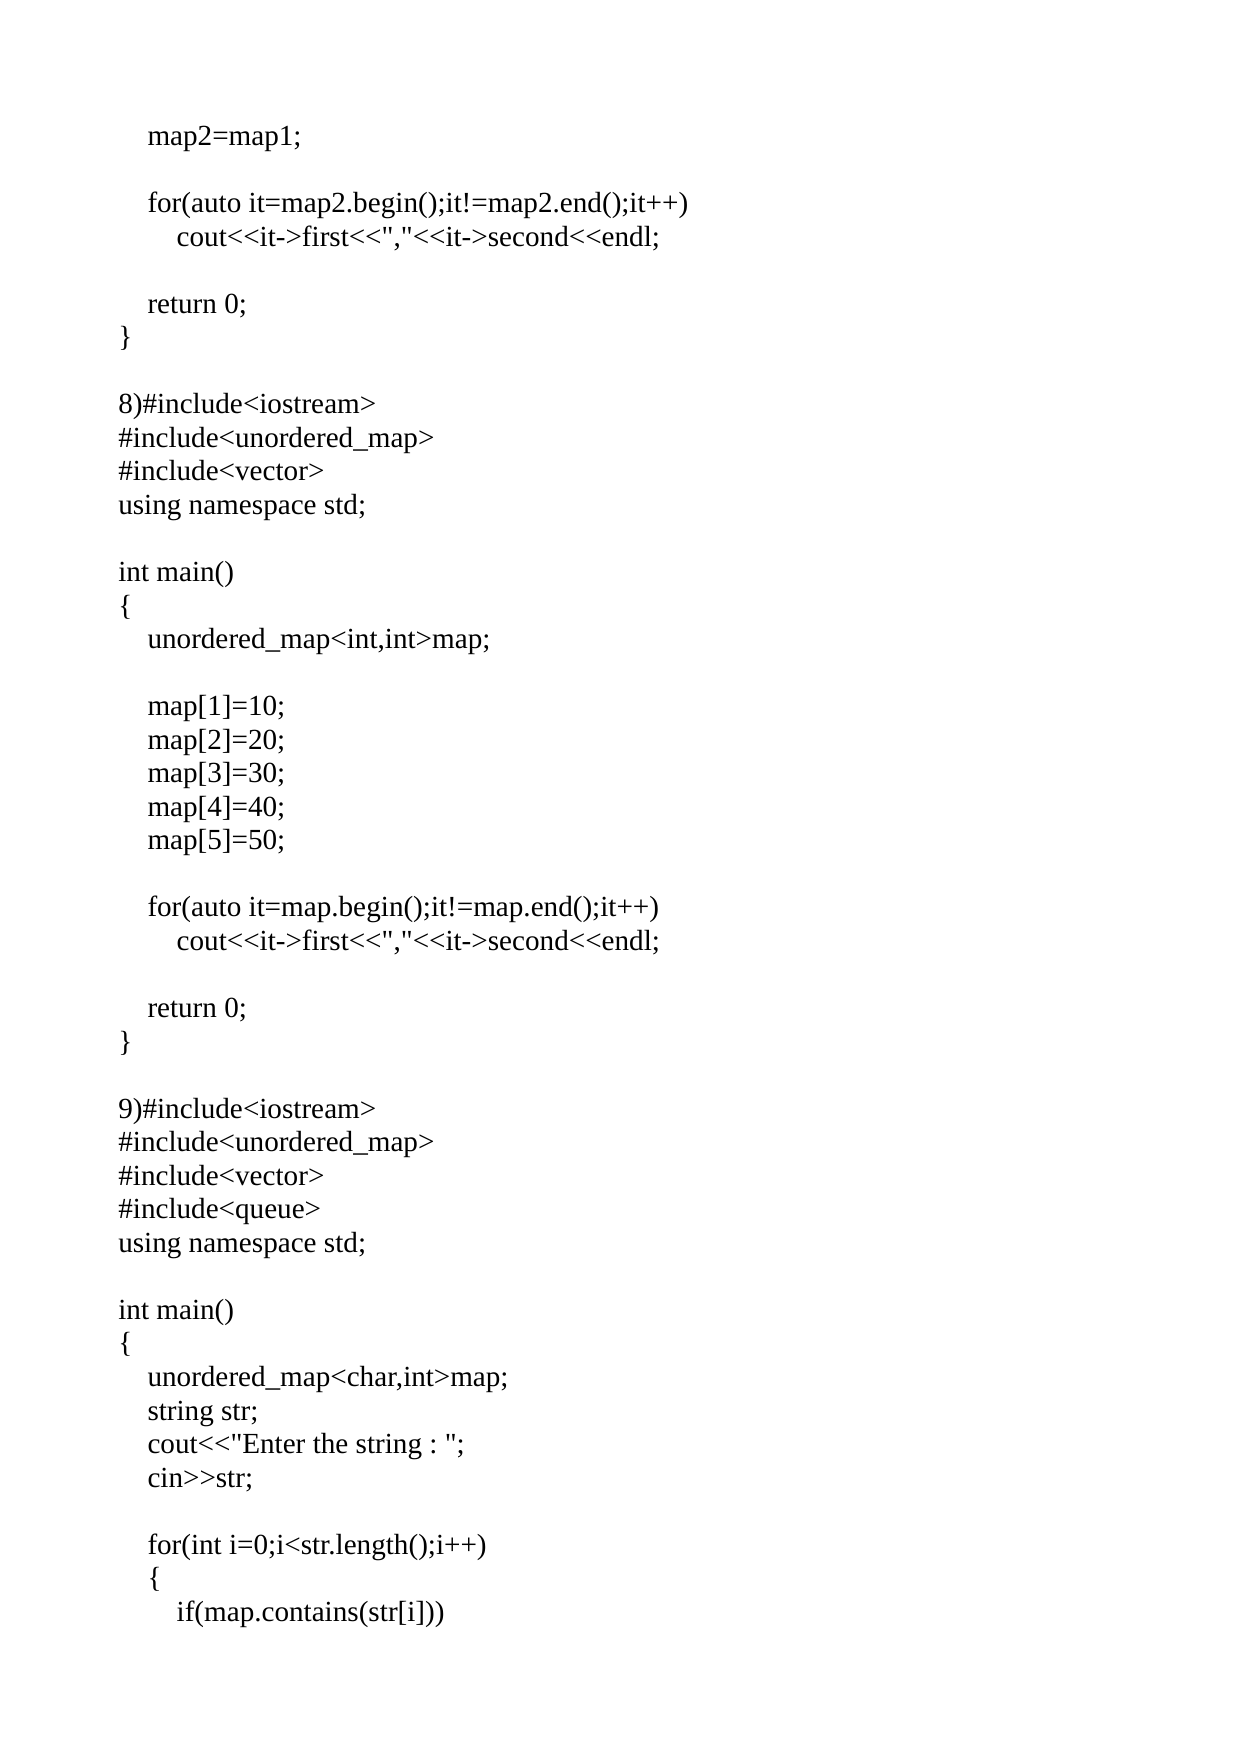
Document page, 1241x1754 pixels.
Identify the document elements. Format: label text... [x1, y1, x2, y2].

text int main() [118, 1292, 1122, 1326]
text } [118, 1024, 1122, 1057]
text return 0; [118, 286, 1122, 319]
text for(auto it=map.begin();it!=map.end();it++) [118, 889, 1122, 923]
text int main() [118, 554, 1122, 588]
text cin>>str; [118, 1460, 1122, 1493]
text #include<queue> [118, 1191, 1122, 1225]
text #include<vector> [118, 1158, 1122, 1191]
text cout<<it->first<<","<<it->second<<endl; [118, 923, 1122, 957]
text #include<vector> [118, 453, 1122, 487]
text if(map.contains(str[i])) [118, 1594, 1122, 1627]
text 9)#include<iostream> [118, 1091, 1122, 1124]
text using namespace std; [118, 1225, 1122, 1258]
text map[1]=10; [118, 688, 1122, 722]
text cout<<"Enter the string : "; [118, 1426, 1122, 1460]
text #include<unordered_map> [118, 1124, 1122, 1158]
text { [118, 588, 1122, 621]
text return 0; [118, 990, 1122, 1024]
text map[3]=30; [118, 755, 1122, 789]
text for(auto it=map2.begin();it!=map2.end();it++) [118, 185, 1122, 219]
text unordered_map<char,int>map; [118, 1359, 1122, 1393]
text using namespace std; [118, 487, 1122, 521]
text map[4]=40; [118, 789, 1122, 822]
text string str; [118, 1393, 1122, 1426]
text cout<<it->first<<","<<it->second<<endl; [118, 219, 1122, 252]
text 8)#include<iostream> [118, 386, 1122, 420]
text { [118, 1326, 1122, 1359]
text unordered_map<int,int>map; [118, 621, 1122, 655]
text map2=map1; [118, 118, 1122, 152]
text { [118, 1560, 1122, 1594]
text #include<unordered_map> [118, 420, 1122, 453]
text map[2]=20; [118, 722, 1122, 755]
text for(int i=0;i<str.length();i++) [118, 1527, 1122, 1560]
text } [118, 319, 1122, 353]
text map[5]=50; [118, 822, 1122, 856]
